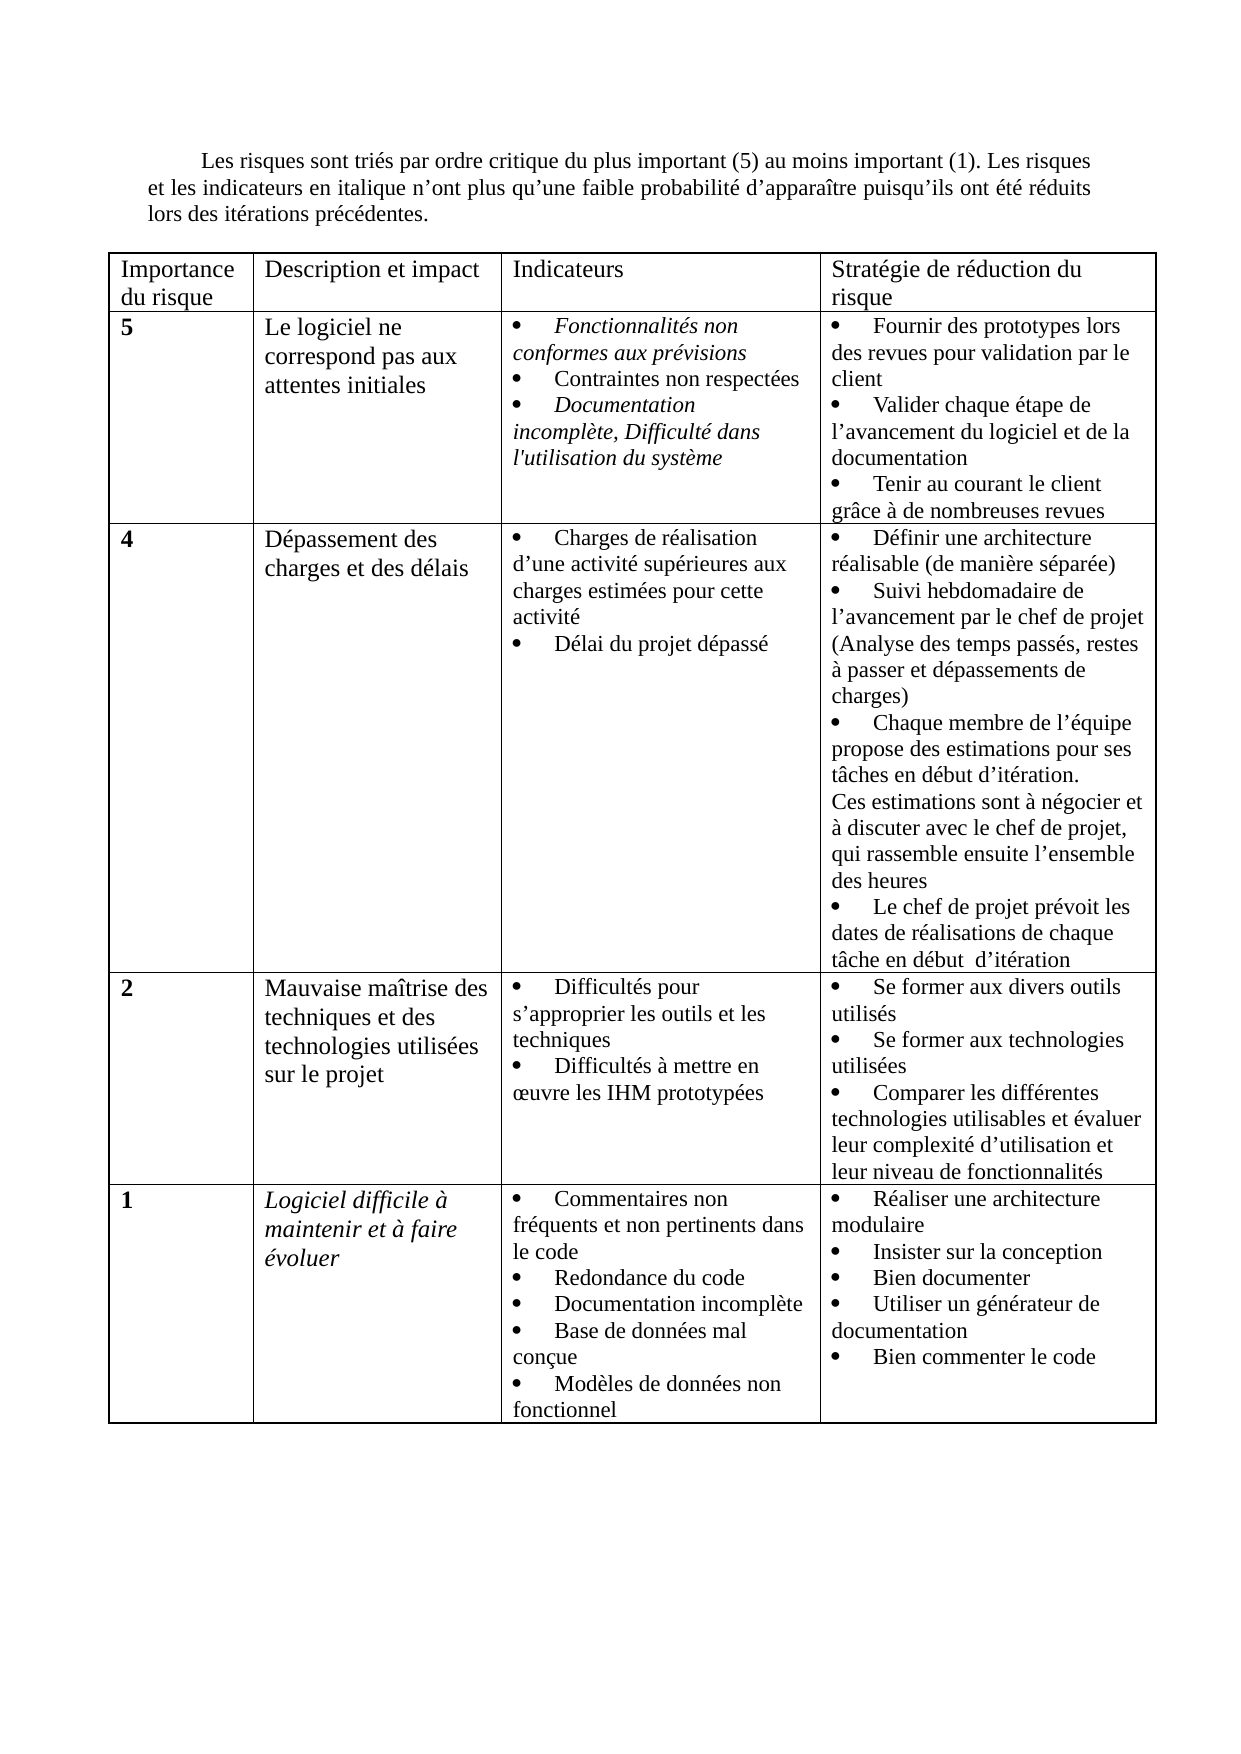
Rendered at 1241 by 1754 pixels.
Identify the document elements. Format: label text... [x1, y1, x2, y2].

table_cell 5 [110, 312, 253, 523]
table_cell Logiciel difficile à maintenir et à faire évoluer [254, 1185, 501, 1422]
table_header Indicateurs [502, 254, 820, 311]
table_cell 4 [110, 524, 253, 972]
table_cell Réaliser une architecture modulaire Insister sur la conception Bien documenter Utiliser un générateur de documentation Bien commenter le code [821, 1185, 1155, 1422]
table_cell Se former aux divers outils utilisés Se former aux technologies utilisées Comparer les différentes technologies utilisables et évaluer leur complexité d’utilisation et leur niveau de fonctionnalités [821, 973, 1155, 1184]
table_cell 2 [110, 973, 253, 1184]
table_cell Mauvaise maîtrise des techniques et des technologies utilisées sur le projet [254, 973, 501, 1184]
table_cell Charges de réalisation d’une activité supérieures aux charges estimées pour cette activité Délai du projet dépassé [502, 524, 820, 972]
table_cell Définir une architecture réalisable (de manière séparée) Suivi hebdomadaire de l’avancement par le chef de projet (Analyse des temps passés, restes à passer et dépassements de charges) Chaque membre de l’équipe propose des estimations pour ses tâches en début d’itération. Ces estimations sont à négocier et à discuter avec le chef de projet, qui rassemble ensuite l’ensemble des heures Le chef de projet prévoit les dates de réalisations de chaque tâche en début d’itération [821, 524, 1155, 972]
table_cell Fournir des prototypes lors des revues pour validation par le client Valider chaque étape de l’avancement du logiciel et de la documentation Tenir au courant le client grâce à de nombreuses revues [821, 312, 1155, 523]
table_cell Dépassement des charges et des délais [254, 524, 501, 972]
text Les risques sont triés par ordre critique du plus important (5) au moins important (1). Les risques et les indicateurs en italique n’ont plus qu’une faible probabilité d’apparaître puisqu’ils ont été réduits lors des itérations précédentes. [148, 148, 1092, 227]
table_header Importance du risque [110, 254, 253, 311]
table_cell Le logiciel ne correspond pas aux attentes initiales [254, 312, 501, 523]
table_cell Difficultés pour s’approprier les outils et les techniques Difficultés à mettre en œuvre les IHM prototypées [502, 973, 820, 1184]
table_header Stratégie de réduction du risque [821, 254, 1155, 311]
table_header Description et impact [254, 254, 501, 311]
table_cell 1 [110, 1185, 253, 1422]
table_cell Commentaires non fréquents et non pertinents dans le code Redondance du code Documentation incomplète Base de données mal conçue Modèles de données non fonctionnel [502, 1185, 820, 1422]
table_cell Fonctionnalités non conformes aux prévisions Contraintes non respectées Documentation incomplète, Difficulté dans l'utilisation du système [502, 312, 820, 523]
